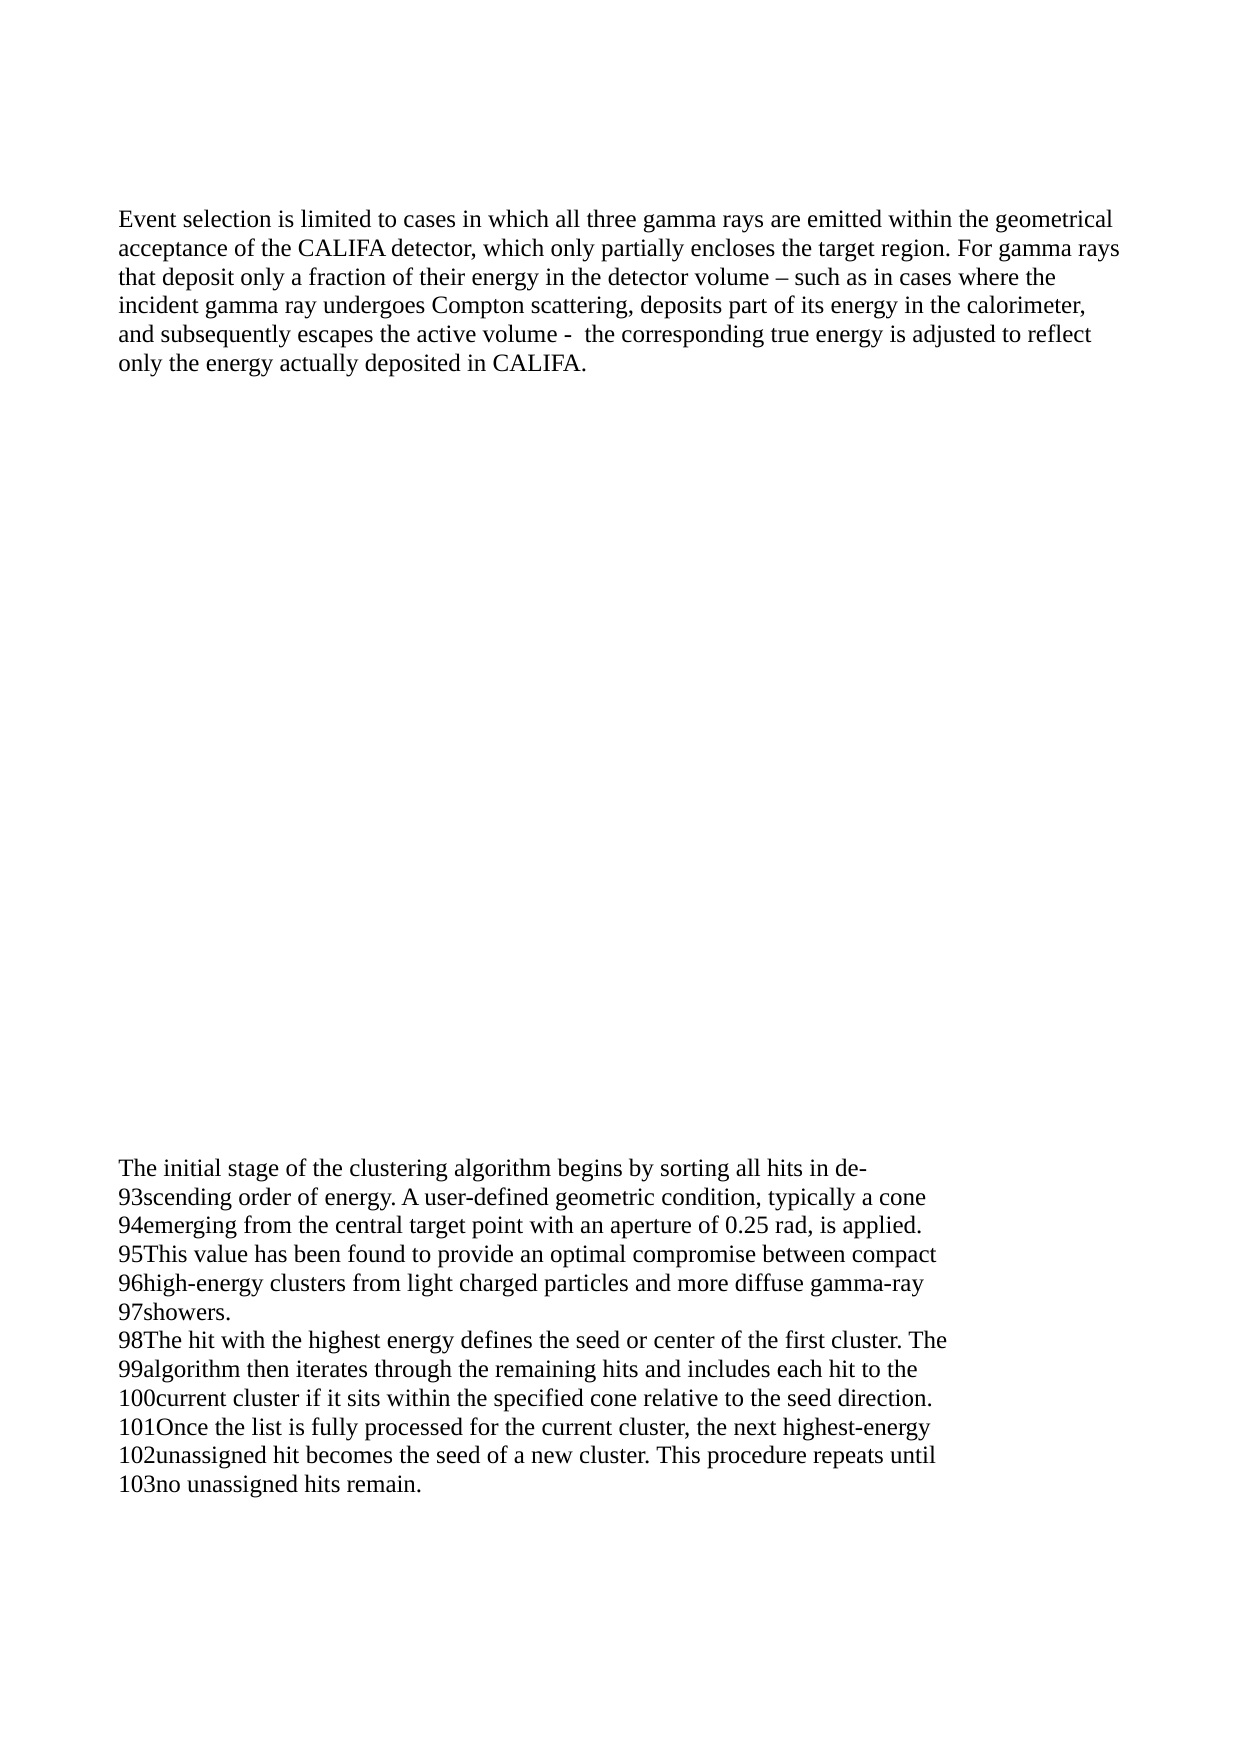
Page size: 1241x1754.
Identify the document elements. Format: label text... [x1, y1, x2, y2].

text 101Once the list is fully processed for the current cluster, the next highest-energy [118, 1412, 1122, 1441]
text The initial stage of the clustering algorithm begins by sorting all hits in de- [118, 1153, 1122, 1182]
text 98The hit with the highest energy defines the seed or center of the first cluster. The [118, 1326, 1122, 1354]
text 93scending order of energy. A user-defined geometric condition, typically a cone [118, 1182, 1122, 1211]
text Event selection is limited to cases in which all three gamma rays are emitted within the geometrical acceptance of the CALIFA detector, which only partially encloses the target region. For gamma rays that deposit only a fraction of their energy in the detector volume – such as in cases where the incident gamma ray undergoes Compton scattering, deposits part of its energy in the calorimeter, and subsequently escapes the active volume - the corresponding true energy is adjusted to reflect only the energy actually deposited in CALIFA. [118, 204, 1122, 377]
text 96high-energy clusters from light charged particles and more diffuse gamma-ray [118, 1268, 1122, 1297]
text 97showers. [118, 1297, 1122, 1326]
text 94emerging from the central target point with an aperture of 0.25 rad, is applied. [118, 1211, 1122, 1239]
text 103no unassigned hits remain. [118, 1469, 1122, 1498]
text 102unassigned hit becomes the seed of a new cluster. This procedure repeats until [118, 1441, 1122, 1469]
text 95This value has been found to provide an optimal compromise between compact [118, 1239, 1122, 1268]
text 99algorithm then iterates through the remaining hits and includes each hit to the [118, 1354, 1122, 1383]
text 100current cluster if it sits within the specified cone relative to the seed direction. [118, 1383, 1122, 1412]
